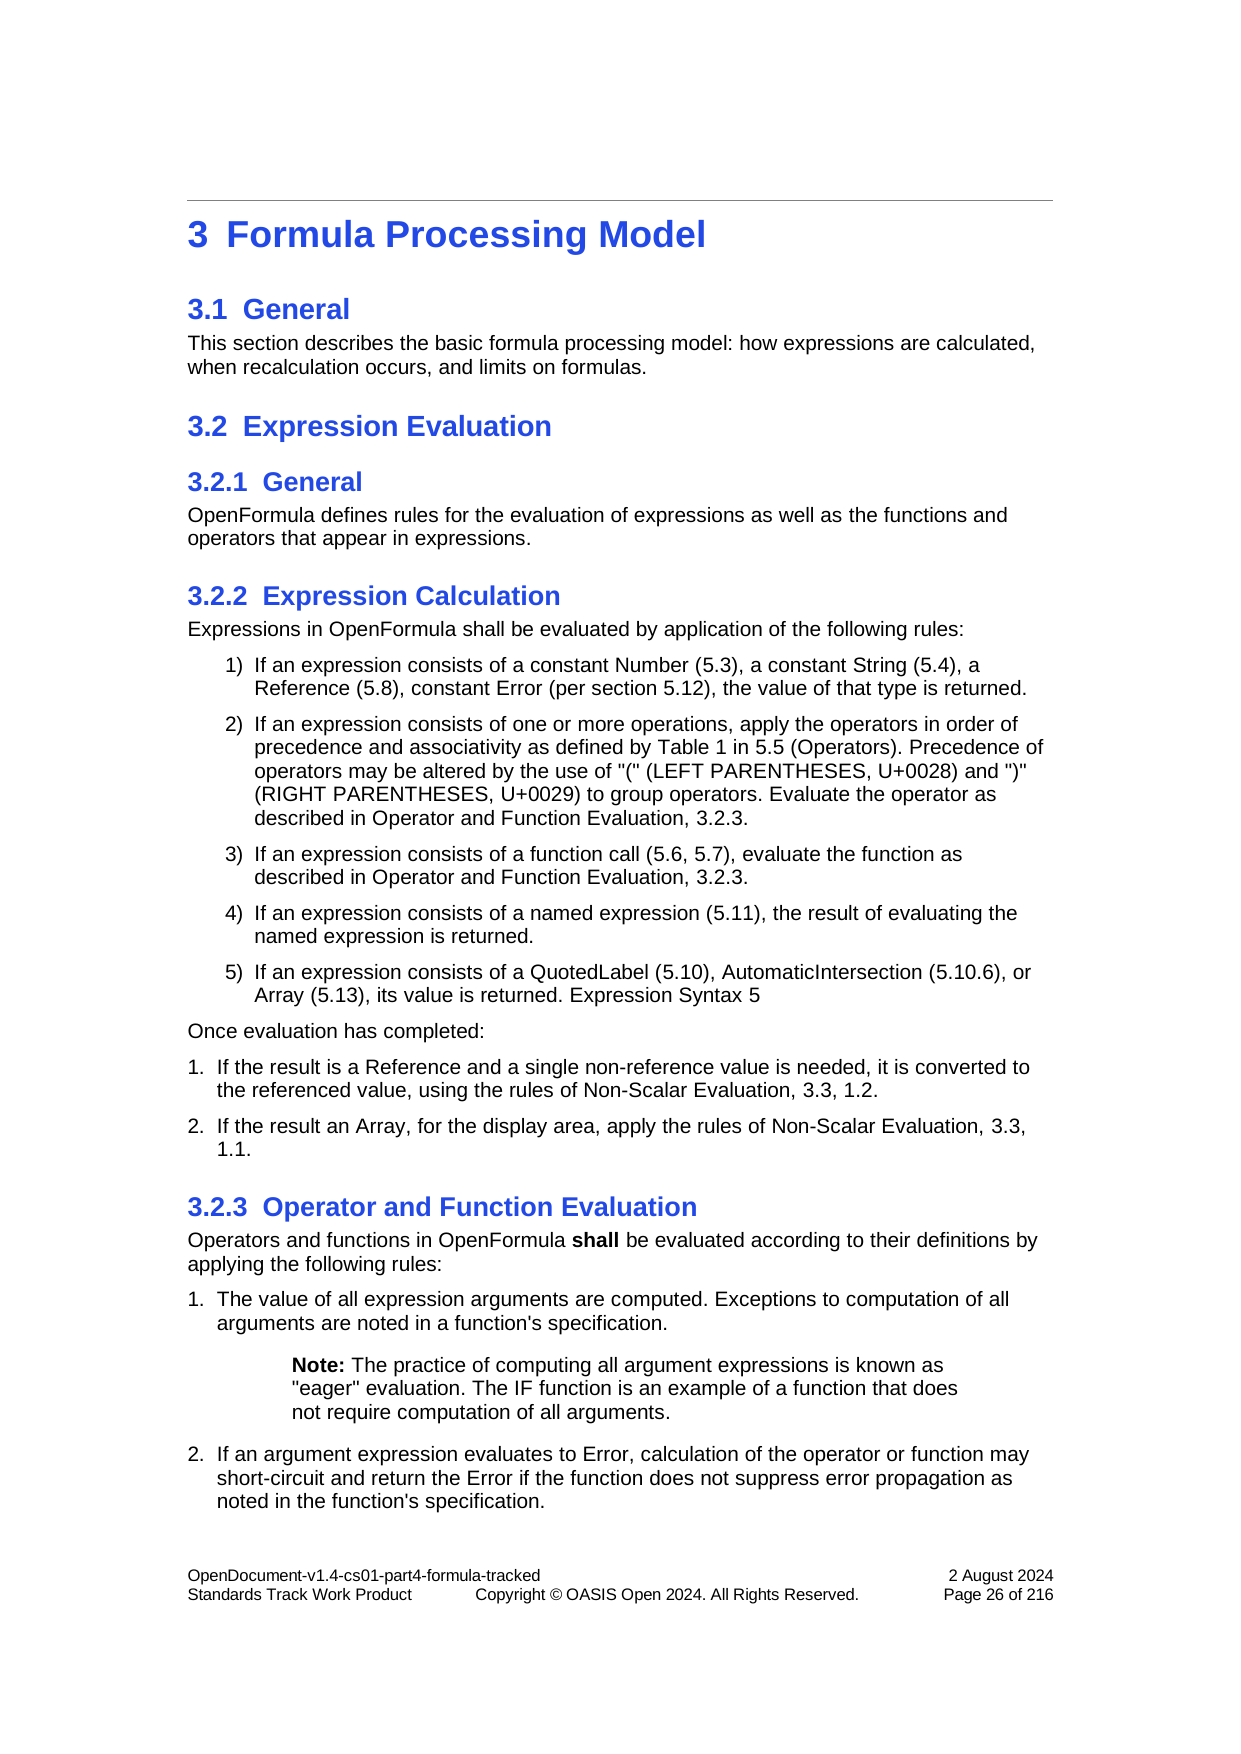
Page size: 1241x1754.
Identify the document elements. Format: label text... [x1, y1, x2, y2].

list If the result an Array, for the display area, apply the rules of Non-Scalar Evaluation, 3.3, 1.1. [187, 1114, 1053, 1161]
list The value of all expression arguments are computed. Exceptions to computation of all arguments are noted in a function's specification. [187, 1288, 1053, 1335]
list If an expression consists of a function call (5.6, 5.7), evaluate the function as described in Operator and Function Evaluation, 3.2.3. [225, 842, 1053, 889]
text Once evaluation has completed: [187, 1019, 1053, 1043]
text This section describes the basic formula processing model: how expressions are calculated, when recalculation occurs, and limits on formulas. [187, 332, 1053, 379]
subtitle Expression Evaluation [187, 410, 1053, 442]
list If an expression consists of a constant Number (5.3), a constant String (5.4), a Reference (5.8), constant Error (per section 5.12), the value of that type is returned. [225, 653, 1053, 700]
subtitle General [187, 467, 1053, 497]
list Note: The practice of computing all argument expressions is known as "eager" evaluation. The IF function is an example of a function that does not require computation of all arguments. [262, 1353, 978, 1424]
subtitle Formula Processing Model [187, 201, 1053, 256]
subtitle General [187, 293, 1053, 326]
list If an expression consists of a named expression (5.11), the result of evaluating the named expression is returned. [225, 901, 1053, 948]
subtitle Operator and Function Evaluation [187, 1192, 1053, 1222]
text OpenFormula defines rules for the evaluation of expressions as well as the functions and operators that appear in expressions. [187, 503, 1053, 550]
list If an expression consists of one or more operations, apply the operators in order of precedence and associativity as defined by Table 1 in 5.5 (Operators). Precedence of operators may be altered by the use of "(" (LEFT PARENTHESES, U+0028) and ")" (RIGHT PARENTHESES, U+0029) to group operators. Evaluate the operator as described in Operator and Function Evaluation, 3.2.3. [225, 712, 1053, 830]
list If an argument expression evaluates to Error, calculation of the operator or function may short-circuit and return the Error if the function does not suppress error propagation as noted in the function's specification. [187, 1442, 1053, 1513]
text Expressions in OpenFormula shall be evaluated by application of the following rules: [187, 617, 1053, 641]
list If an expression consists of a QuotedLabel (5.10), AutomaticIntersection (5.10.6), or Array (5.13), its value is returned. Expression Syntax 5 [225, 960, 1053, 1007]
list If the result is a Reference and a single non-reference value is needed, it is converted to the referenced value, using the rules of Non-Scalar Evaluation, 3.3, 1.2. [187, 1055, 1053, 1102]
subtitle Expression Calculation [187, 581, 1053, 611]
text Operators and functions in OpenFormula shall be evaluated according to their definitions by applying the following rules: [187, 1228, 1053, 1276]
